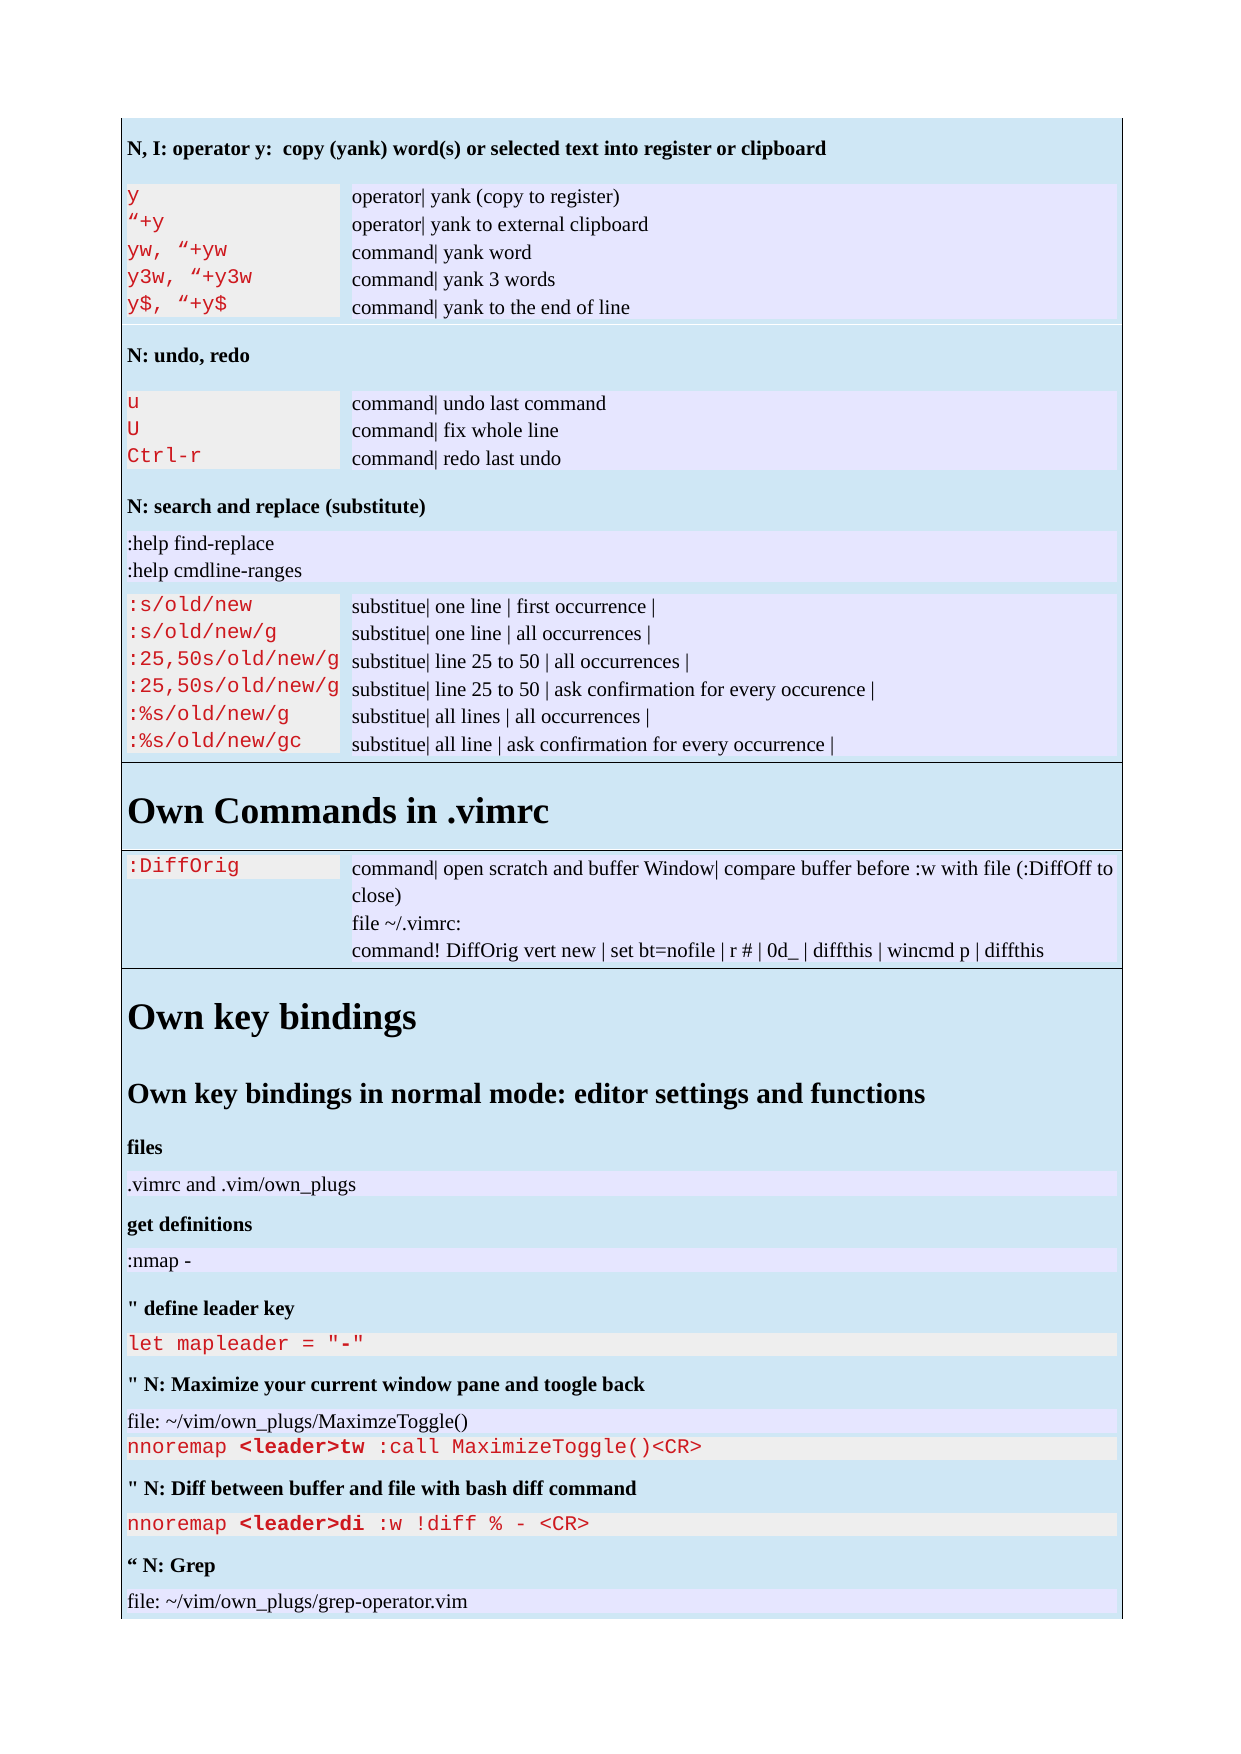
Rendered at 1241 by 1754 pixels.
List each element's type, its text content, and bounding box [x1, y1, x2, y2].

table_cell u U Ctrl-r [122, 385, 346, 476]
table_cell " define leader key let mapleader = "-" " N: Maximize your current window pane and toogle back file: ~/vim/own_plugs/MaximzeToggle() nnoremap <leader>tw :call MaximizeToggle()<CR> " N: Diff between buffer and file with bash diff command nnoremap <leader>di :w !diff % - <CR> “ N: Grep file: ~/vim/own_plugs/grep-operator.vim [122, 1278, 1122, 1619]
table_cell Own Commands in .vimrc [122, 763, 1122, 849]
table_cell N: undo, redo [122, 325, 1122, 385]
table_cell y “+y yw, “+yw y3w, “+y3w y$, “+y$ [122, 179, 346, 324]
table_cell command| open scratch and buffer Window| compare buffer before :w with file (:DiffOff to close) file ~/.vimrc: command! DiffOrig vert new | set bt=nofile | r # | 0d_ | diffthis | wincmd p | diffthis [346, 851, 1122, 968]
table_cell :s/old/new :s/old/new/g :25,50s/old/new/g :25,50s/old/new/g :%s/old/new/g :%s/old/new/gc [122, 588, 346, 762]
table_cell Own key bindings in normal mode: editor settings and functions files .vimrc and .vim/own_plugs get definitions :nmap - [122, 1056, 1122, 1278]
table_cell command| undo last command command| fix whole line command| redo last undo [346, 385, 1122, 476]
table_cell N: search and replace (substitute) :help find-replace :help cmdline-ranges [122, 476, 1122, 588]
table_cell :DiffOrig [122, 851, 346, 968]
table_cell Own key bindings [122, 969, 1122, 1056]
table_cell operator| yank (copy to register) operator| yank to external clipboard command| yank word command| yank 3 words command| yank to the end of line [346, 179, 1122, 324]
table_cell substitue| one line | first occurrence | substitue| one line | all occurrences | substitue| line 25 to 50 | all occurrences | substitue| line 25 to 50 | ask confirmation for every occurence | substitue| all lines | all occurrences | substitue| all line | ask confirmation for every occurrence | [346, 588, 1122, 762]
table_cell N, I: operator y: copy (yank) word(s) or selected text into register or clipboard [122, 118, 1122, 179]
